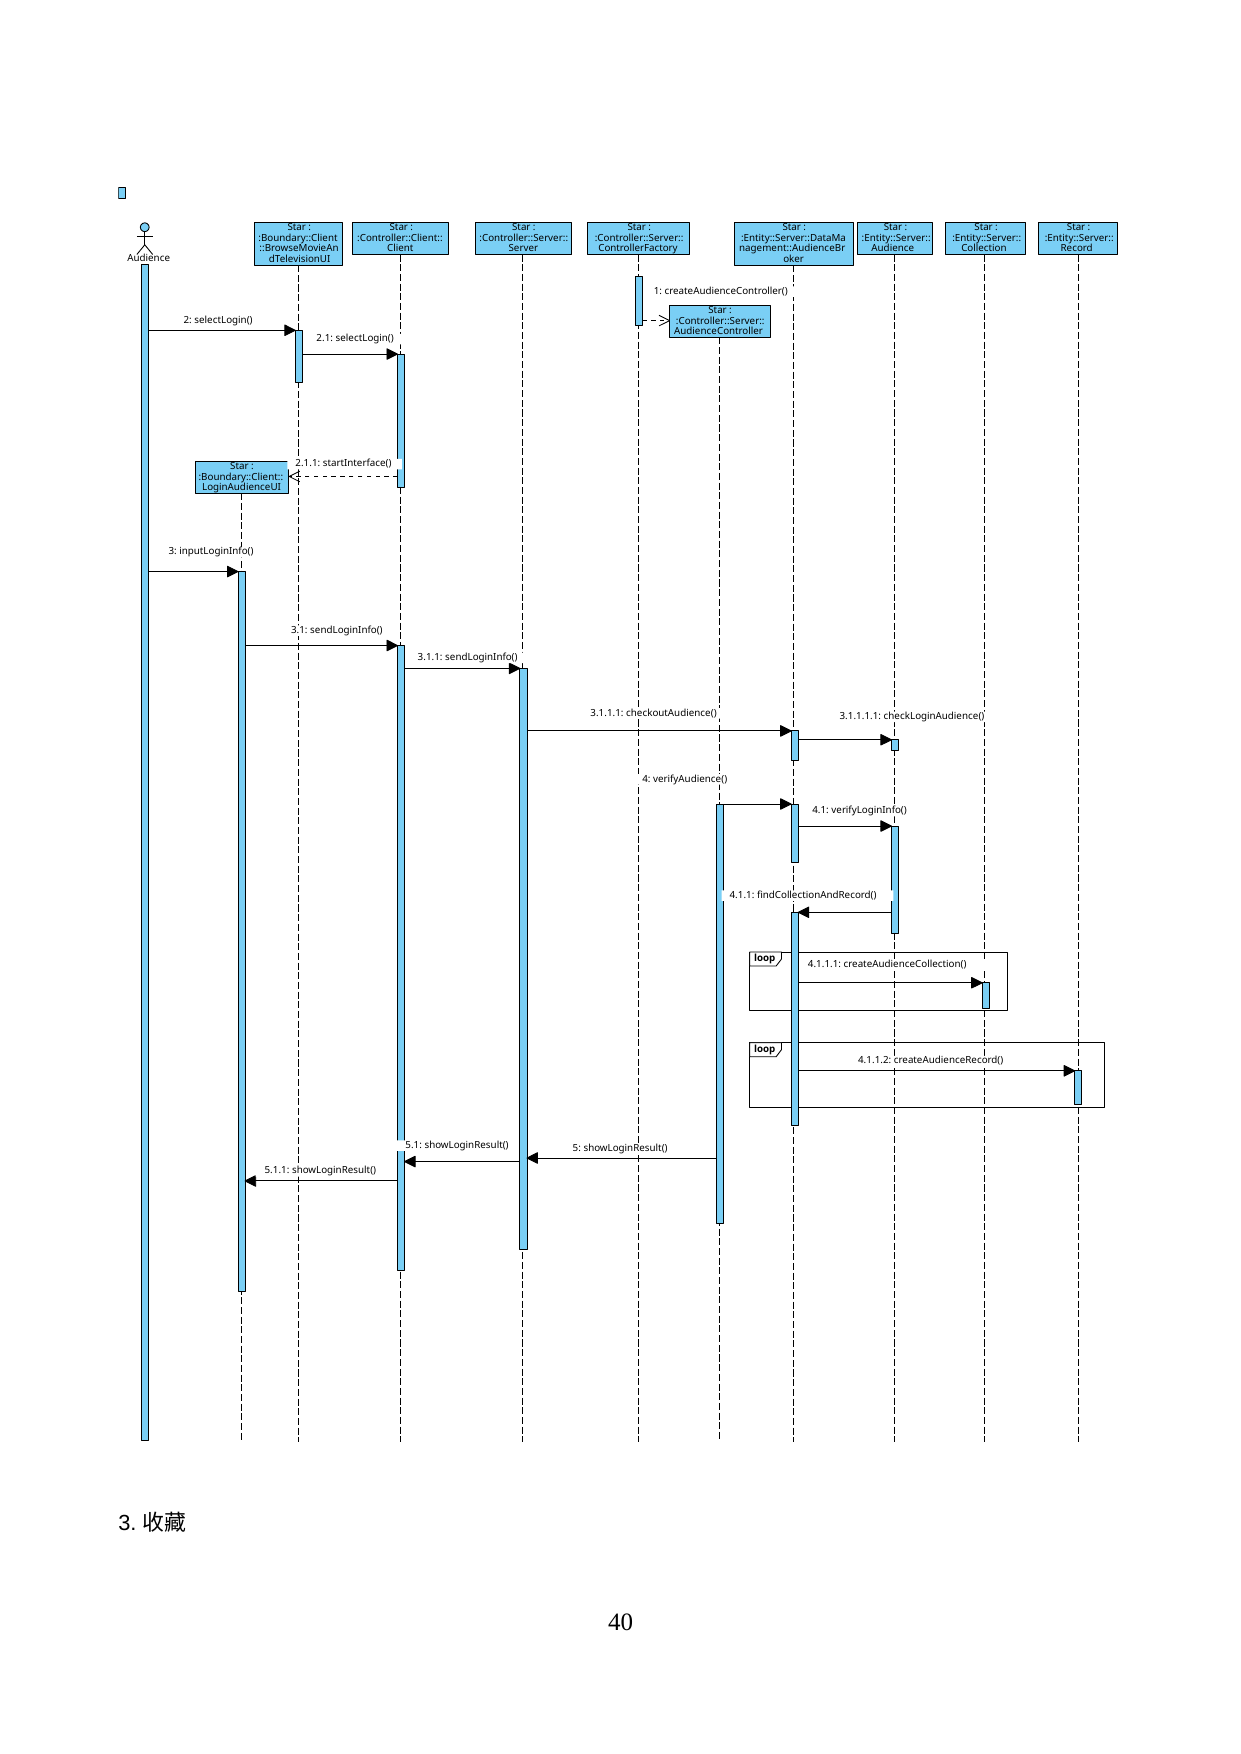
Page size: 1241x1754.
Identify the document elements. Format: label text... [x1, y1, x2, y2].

subtitle 收藏 [118, 1505, 1123, 1537]
